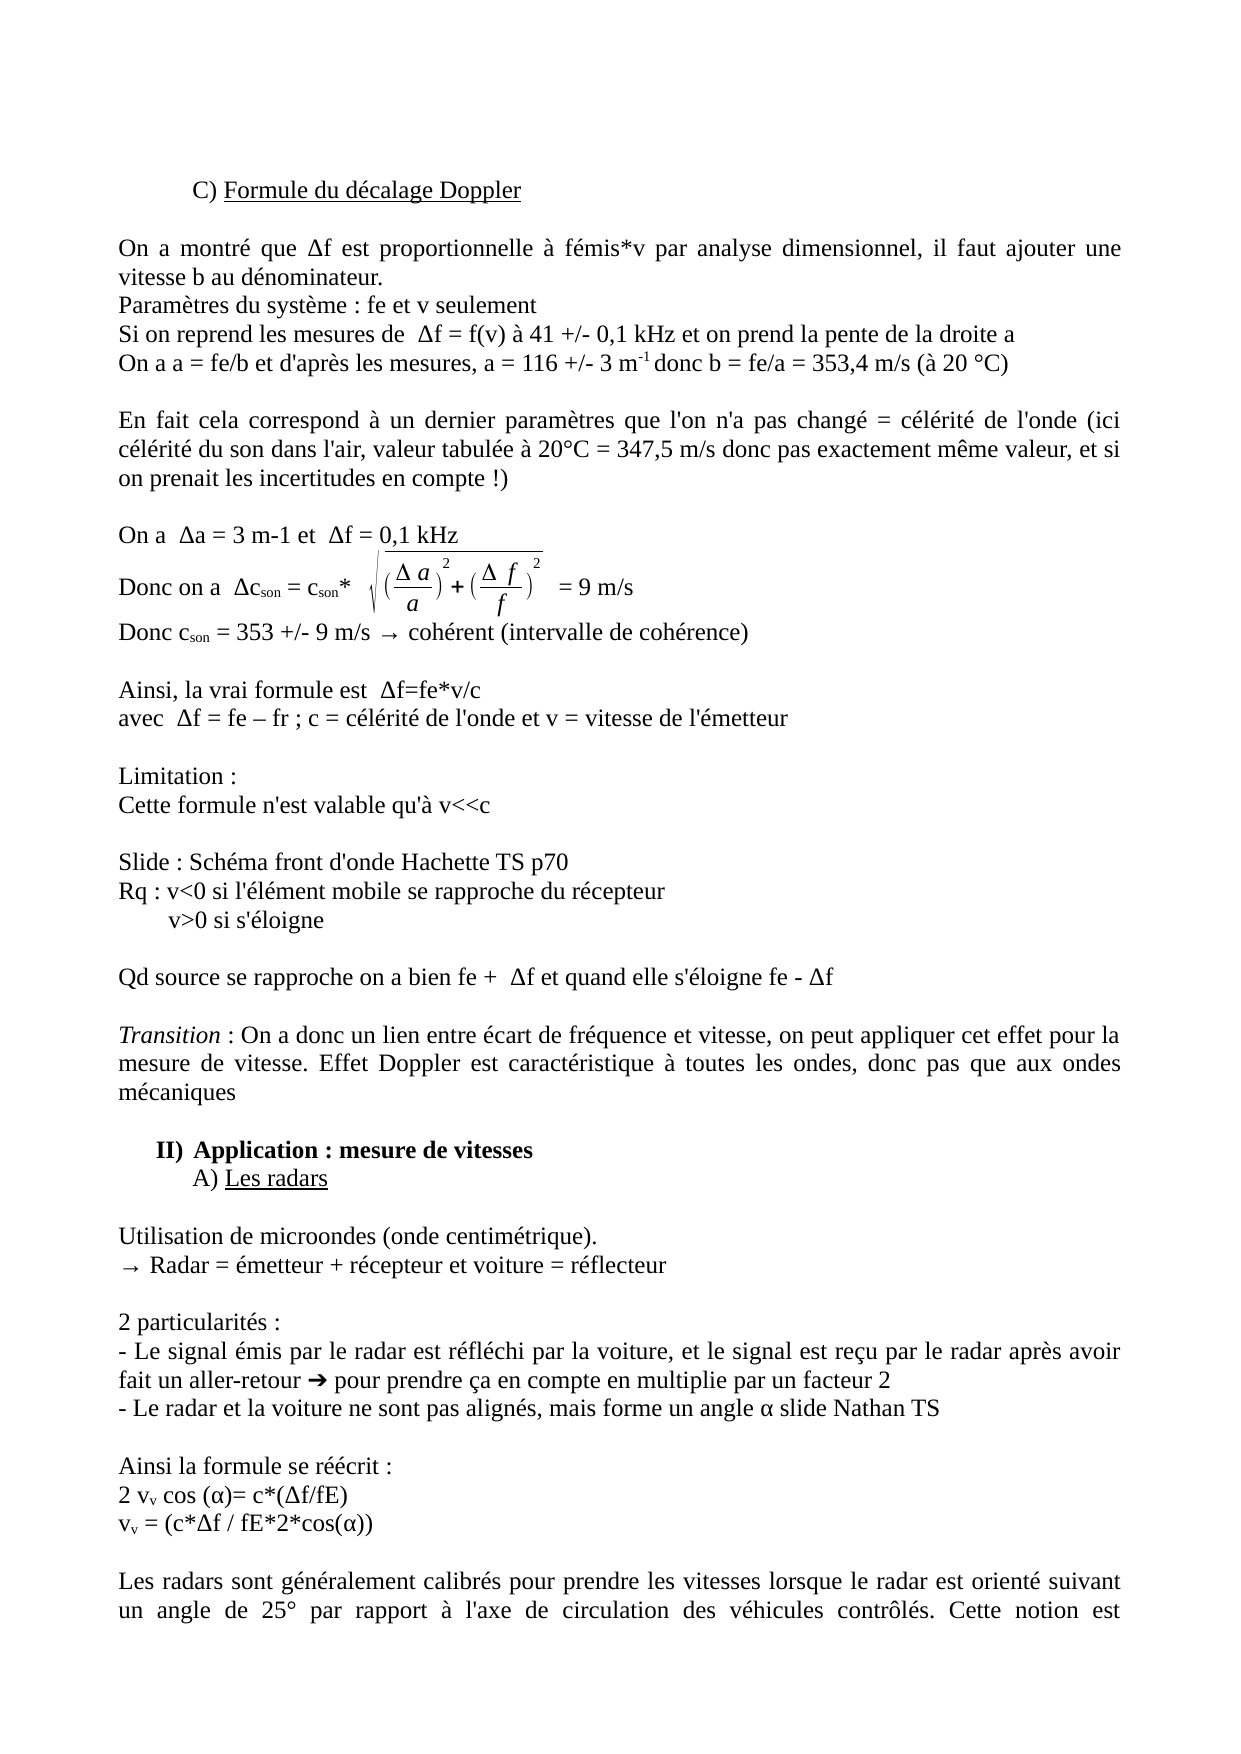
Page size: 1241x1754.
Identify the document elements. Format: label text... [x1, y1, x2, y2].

text Utilisation de microondes (onde centimétrique). [118, 1221, 1122, 1250]
text 2 vv cos (α)= c*(Δf/fE) [118, 1480, 1122, 1508]
text - Le signal émis par le radar est réfléchi par la voiture, et le signal est reçu par le radar après avoir fait un aller-retour ➔ pour prendre ça en compte en multiplie par un facteur 2 [118, 1336, 1122, 1393]
text Rq : v<0 si l'élément mobile se rapproche du récepteur [118, 876, 1122, 905]
text - Le radar et la voiture ne sont pas alignés, mais forme un angle α slide Nathan TS [118, 1393, 1122, 1422]
text Qd source se rapproche on a bien fe + Δf et quand elle s'éloigne fe - Δf [118, 962, 1122, 991]
text Slide : Schéma front d'onde Hachette TS p70 [118, 847, 1122, 876]
text avec Δf = fe – fr ; c = célérité de l'onde et v = vitesse de l'émetteur [118, 703, 1122, 732]
text Paramètres du système : fe et v seulement [118, 291, 1122, 319]
text On a Δa = 3 m-1 et Δf = 0,1 kHz [118, 521, 1122, 549]
text Donc on a Δcson = cson*= 9 m/s [118, 549, 1122, 617]
list Application : mesure de vitesses [156, 1135, 1122, 1163]
text Ainsi la formule se réécrit : [118, 1451, 1122, 1480]
text On a montré que Δf est proportionnelle à fémis*v par analyse dimensionnel, il faut ajouter une vitesse b au dénominateur. [118, 233, 1122, 291]
text → Radar = émetteur + récepteur et voiture = réflecteur [118, 1250, 1122, 1278]
text Si on reprend les mesures de Δf = f(v) à 41 +/- 0,1 kHz et on prend la pente de la droite a [118, 319, 1122, 348]
text v>0 si s'éloigne [118, 905, 1122, 933]
text vv = (c*Δf / fE*2*cos(α)) [118, 1508, 1122, 1537]
text En fait cela correspond à un dernier paramètres que l'on n'a pas changé = célérité de l'onde (ici célérité du son dans l'air, valeur tabulée à 20°C = 347,5 m/s donc pas exactement même valeur, et si on prenait les incertitudes en compte !) [118, 406, 1122, 492]
text Donc cson = 353 +/- 9 m/s → cohérent (intervalle de cohérence) [118, 617, 1122, 646]
text C) Formule du décalage Doppler [118, 176, 1122, 204]
text Transition : On a donc un lien entre écart de fréquence et vitesse, on peut appliquer cet effet pour la mesure de vitesse. Effet Doppler est caractéristique à toutes les ondes, donc pas que aux ondes mécaniques [118, 1020, 1122, 1106]
text A) Les radars [118, 1163, 1122, 1192]
text 2 particularités : [118, 1307, 1122, 1336]
text Les radars sont généralement calibrés pour prendre les vitesses lorsque le radar est orienté suivant un angle de 25° par rapport à l'axe de circulation des véhicules contrôlés. Cette notion est [118, 1566, 1122, 1623]
text On a a = fe/b et d'après les mesures, a = 116 +/- 3 m-1 donc b = fe/a = 353,4 m/s (à 20 °C) [118, 348, 1122, 377]
text Ainsi, la vrai formule est Δf=fe*v/c [118, 675, 1122, 703]
text Limitation : [118, 761, 1122, 790]
text Cette formule n'est valable qu'à v<<c [118, 790, 1122, 818]
